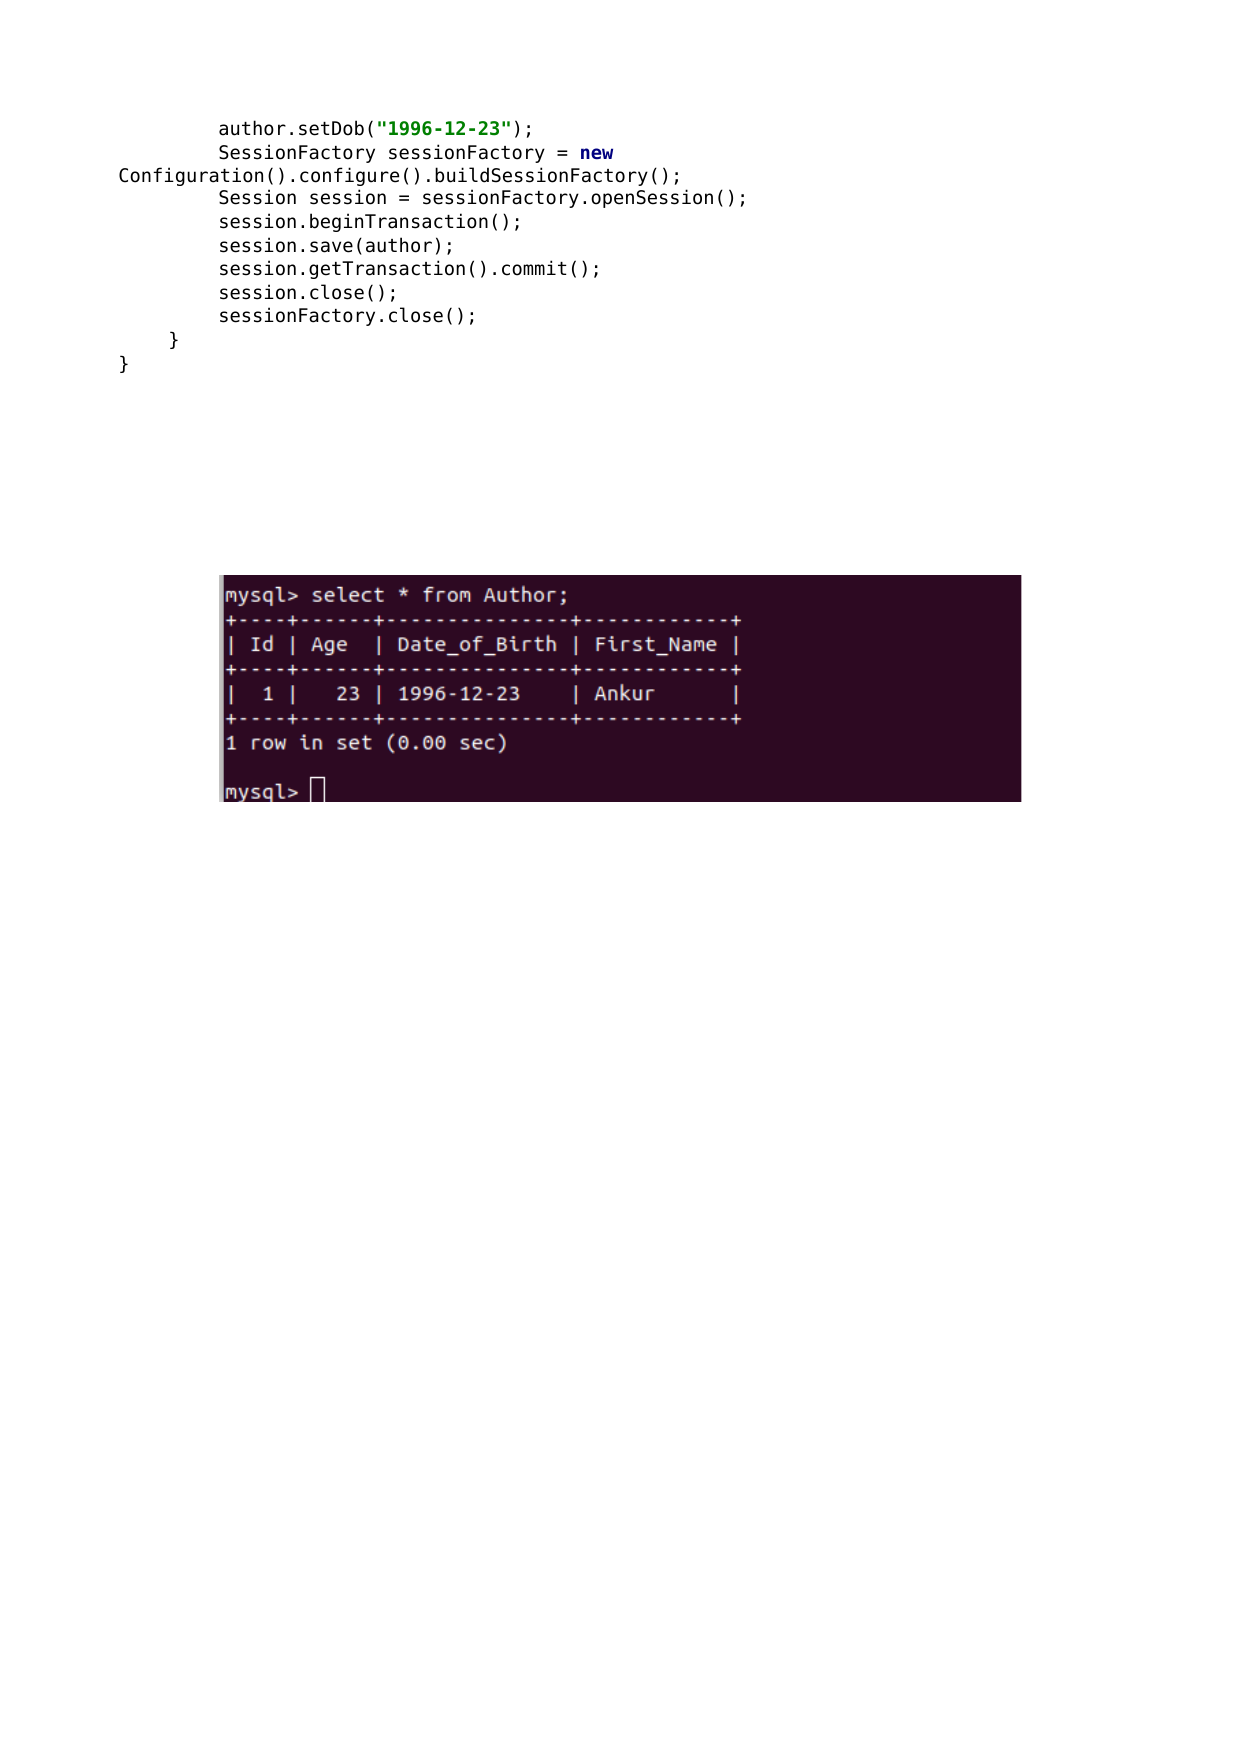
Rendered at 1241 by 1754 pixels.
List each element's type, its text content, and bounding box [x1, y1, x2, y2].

picture [219, 575, 493, 802]
text sessionFactory.close(); [118, 306, 1122, 329]
text Session session = sessionFactory.openSession(); [118, 187, 1122, 211]
text session.beginTransaction(); [118, 211, 1122, 234]
text session.getTransaction().commit(); [118, 258, 1122, 282]
text session.close(); [118, 282, 1122, 306]
text SessionFactory sessionFactory = new Configuration().configure().buildSessionFactory(); [118, 142, 1122, 187]
text session.save(author); [118, 234, 1122, 258]
text author.setDob("1996-12-23"); [118, 118, 1122, 142]
text } [118, 353, 1122, 375]
text } [118, 329, 1122, 353]
